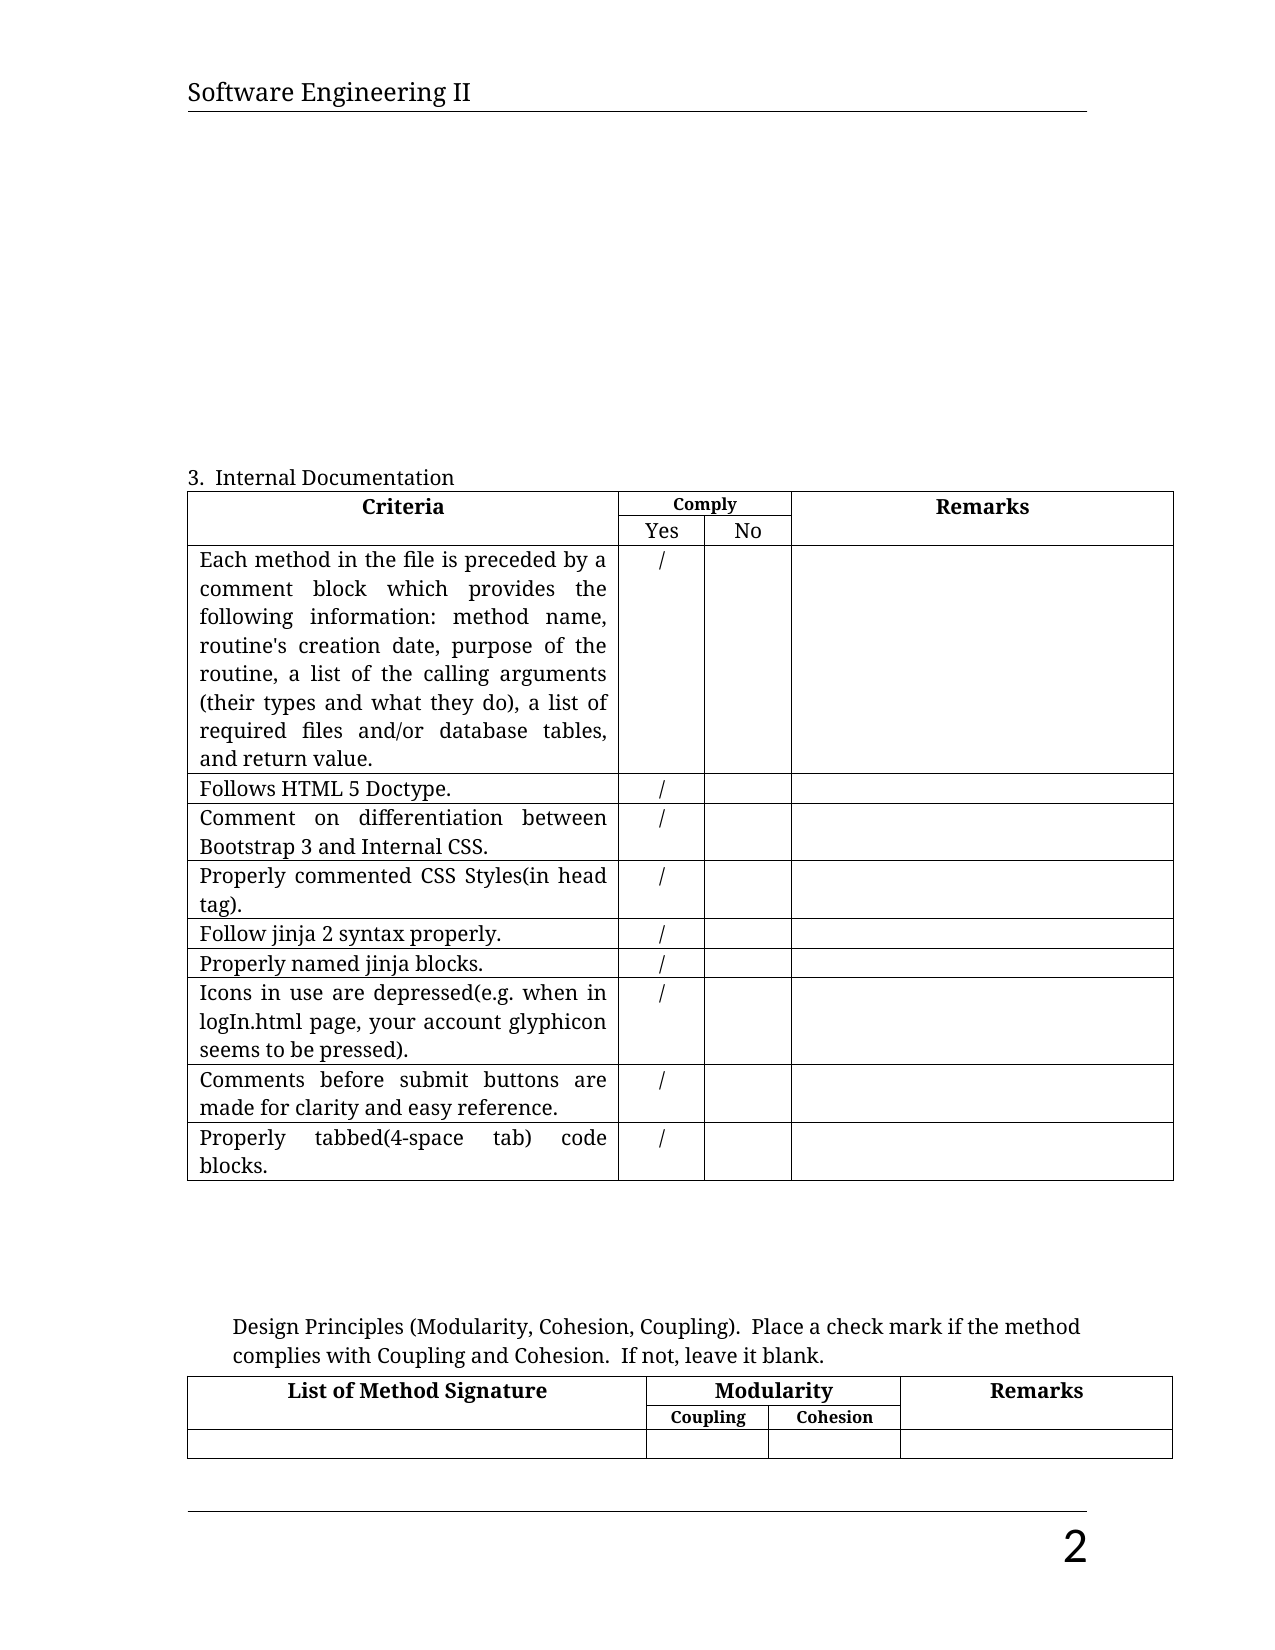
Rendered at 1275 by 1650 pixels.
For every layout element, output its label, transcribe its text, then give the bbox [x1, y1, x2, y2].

table_cell [792, 1065, 1173, 1122]
table_cell [705, 774, 791, 802]
table_cell Yes [619, 516, 704, 544]
table_cell / [619, 1123, 704, 1179]
table_header List of Method Signature [188, 1377, 646, 1429]
table_cell [705, 861, 791, 918]
table_cell [647, 1430, 768, 1458]
table_cell / [619, 774, 704, 802]
table_cell [792, 978, 1173, 1064]
table_header Comply [619, 492, 791, 515]
table_cell [792, 919, 1173, 948]
table_cell [792, 546, 1173, 773]
table_cell [705, 949, 791, 977]
table_cell Each method in the file is preceded by a comment block which provides the following information: method name, routine's creation date, purpose of the routine, a list of the calling arguments (their types and what they do), a list of required files and/or database tables, and return value. [188, 546, 618, 773]
table_cell No [705, 516, 791, 544]
table_cell [705, 804, 791, 860]
table_cell [792, 1123, 1173, 1179]
table_header Remarks [901, 1377, 1172, 1429]
table_cell [188, 1430, 646, 1458]
table_cell [792, 804, 1173, 860]
table_cell Comments before submit buttons are made for clarity and easy reference. [188, 1065, 618, 1122]
table_cell [705, 546, 791, 773]
table_cell / [619, 919, 704, 948]
table_cell / [619, 949, 704, 977]
table_cell [705, 978, 791, 1064]
subtitle Design Principles (Modularity, Cohesion, Coupling). Place a check mark if the method complies with Coupling and Cohesion. If not, leave it blank. [187, 1312, 1087, 1369]
table_cell [792, 861, 1173, 918]
table_header Modularity [647, 1377, 900, 1405]
table_cell [792, 949, 1173, 977]
table_cell [901, 1430, 1172, 1458]
table_header Remarks [792, 492, 1173, 544]
table_cell [769, 1430, 900, 1458]
table_cell [705, 1065, 791, 1122]
table_cell Follow jinja 2 syntax properly. [188, 919, 618, 948]
table_cell Icons in use are depressed(e.g. when in logIn.html page, your account glyphicon seems to be pressed). [188, 978, 618, 1064]
table_cell Properly tabbed(4-space tab) code blocks. [188, 1123, 618, 1179]
table_header Criteria [188, 492, 618, 544]
table_cell / [619, 978, 704, 1064]
text 3. Internal Documentation [187, 463, 1087, 491]
table_cell Coupling [647, 1406, 768, 1429]
table_cell / [619, 546, 704, 773]
table_cell Comment on differentiation between Bootstrap 3 and Internal CSS. [188, 804, 618, 860]
table_cell [792, 774, 1173, 802]
table_cell Properly named jinja blocks. [188, 949, 618, 977]
table_cell Properly commented CSS Styles(in head tag). [188, 861, 618, 918]
table_cell Cohesion [769, 1406, 900, 1429]
table_cell Follows HTML 5 Doctype. [188, 774, 618, 802]
table_cell [705, 919, 791, 948]
table_cell / [619, 1065, 704, 1122]
table_cell / [619, 861, 704, 918]
table_cell / [619, 804, 704, 860]
table_cell [705, 1123, 791, 1179]
